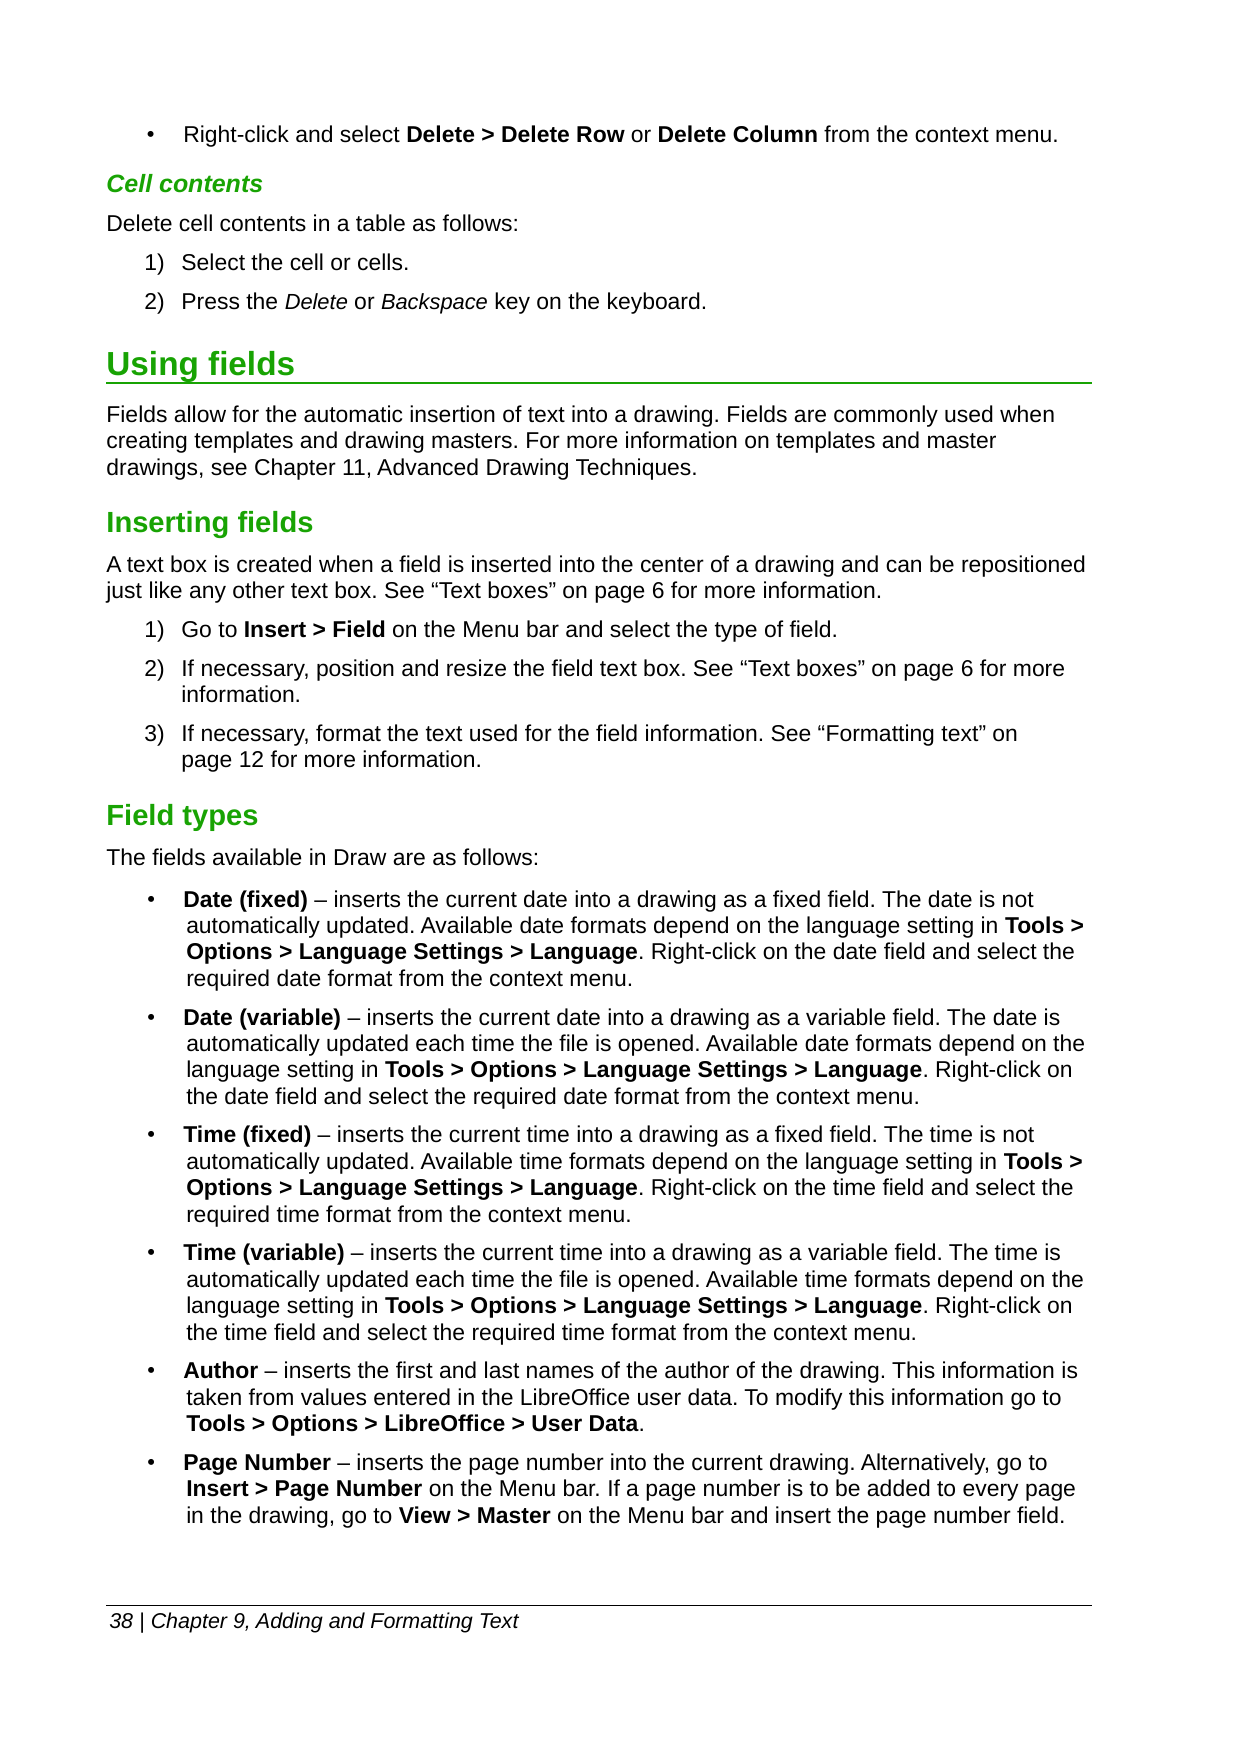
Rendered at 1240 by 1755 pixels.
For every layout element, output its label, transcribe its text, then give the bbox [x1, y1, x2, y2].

list Date (variable) – inserts the current date into a drawing as a variable field. The date is automatically updated each time the file is opened. Available date formats depend on the language setting in Tools > Options > Language Settings > Language. Right-click on the date field and select the required date format from the context menu. [144, 1001, 1092, 1109]
list If necessary, format the text used for the field information. See “Formatting text” on page 12 for more information. [164, 720, 1092, 773]
list Page Number – inserts the page number into the current drawing. Alternatively, go to Insert > Page Number on the Menu bar. If a page number is to be added to every page in the drawing, go to View > Master on the Menu bar and insert the page number field. [144, 1446, 1092, 1531]
text Delete cell contents in a table as follows: [106, 210, 1092, 237]
text A text box is created when a field is inserted into the center of a drawing and can be repositioned just like any other text box. See “Text boxes” on page 6 for more information. [106, 551, 1092, 603]
subtitle Inserting fields [106, 505, 1092, 538]
text Fields allow for the automatic insertion of text into a drawing. Fields are commonly used when creating templates and drawing masters. For more information on templates and master drawings, see Chapter 11, Advanced Drawing Techniques. [106, 401, 1092, 480]
list Time (fixed) – inserts the current time into a drawing as a fixed field. The time is not automatically updated. Available time formats depend on the language setting in Tools > Options > Language Settings > Language. Right-click on the time field and select the required time format from the context menu. [144, 1118, 1092, 1227]
list The fields available in Draw are as follows: [106, 844, 1092, 870]
list If necessary, position and resize the field text box. See “Text boxes” on page 6 for more information. [164, 655, 1092, 708]
subtitle Field types [106, 798, 1092, 831]
list Select the cell or cells. [164, 249, 1092, 276]
subtitle Using fields [106, 343, 1092, 382]
list Go to Insert > Field on the Menu bar and select the type of field. [164, 616, 1092, 642]
list Press the Delete or Backspace key on the keyboard. [164, 288, 1092, 314]
list Date (fixed) – inserts the current date into a drawing as a fixed field. The date is not automatically updated. Available date formats depend on the language setting in Tools > Options > Language Settings > Language. Right-click on the date field and select the required date format from the context menu. [144, 883, 1092, 991]
list Time (variable) – inserts the current time into a drawing as a variable field. The time is automatically updated each time the file is opened. Available time formats depend on the language setting in Tools > Options > Language Settings > Language. Right-click on the time field and select the required time format from the context menu. [144, 1236, 1092, 1345]
list Author – inserts the first and last names of the author of the drawing. This information is taken from values entered in the LibreOffice user data. To modify this information go to Tools > Options > LibreOffice > User Data. [144, 1354, 1092, 1436]
subtitle Cell contents [106, 169, 1092, 198]
list Right-click and select Delete > Delete Row or Delete Column from the context menu. [144, 118, 1092, 150]
